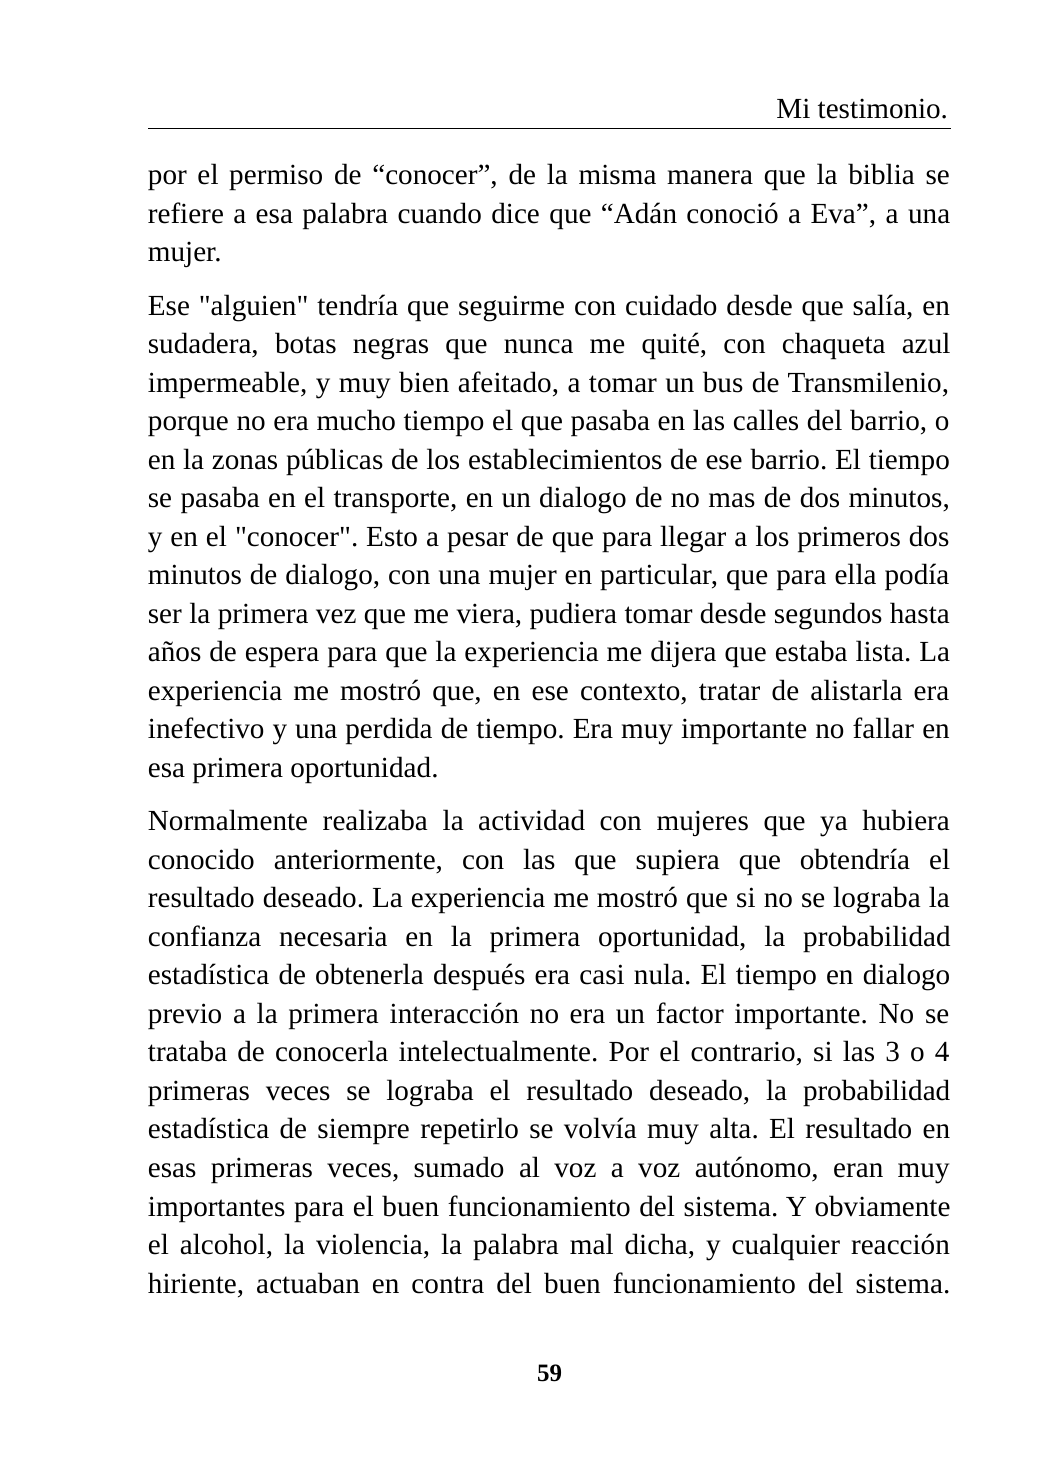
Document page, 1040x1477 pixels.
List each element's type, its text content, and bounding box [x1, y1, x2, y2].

text por el permiso de “conocer”, de la misma manera que la biblia se refiere a esa palabra cuando dice que “Adán conoció a Eva”, a una mujer. [148, 157, 951, 268]
text Normalmente realizaba la actividad con mujeres que ya hubiera conocido anteriormente, con las que supiera que obtendría el resultado deseado. La experiencia me mostró que si no se lograba la confianza necesaria en la primera oportunidad, la probabilidad estadística de obtenerla después era casi nula. El tiempo en dialogo previo a la primera interacción no era un factor importante. No se trataba de conocerla intelectualmente. Por el contrario, si las 3 o 4 primeras veces se lograba el resultado deseado, la probabilidad estadística de siempre repetirlo se volvía muy alta. El resultado en esas primeras veces, sumado al voz a voz autónomo, eran muy importantes para el buen funcionamiento del sistema. Y obviamente el alcohol, la violencia, la palabra mal dicha, y cualquier reacción hiriente, actuaban en contra del buen funcionamiento del sistema. [148, 803, 951, 1299]
text Ese "alguien" tendría que seguirme con cuidado desde que salía, en sudadera, botas negras que nunca me quité, con chaqueta azul impermeable, y muy bien afeitado, a tomar un bus de Transmilenio, porque no era mucho tiempo el que pasaba en las calles del barrio, o en la zonas públicas de los establecimientos de ese barrio. El tiempo se pasaba en el transporte, en un dialogo de no mas de dos minutos, y en el "conocer". Esto a pesar de que para llegar a los primeros dos minutos de dialogo, con una mujer en particular, que para ella podía ser la primera vez que me viera, pudiera tomar desde segundos hasta años de espera para que la experiencia me dijera que estaba lista. La experiencia me mostró que, en ese contexto, tratar de alistarla era inefectivo y una perdida de tiempo. Era muy importante no fallar en esa primera oportunidad. [148, 288, 951, 784]
